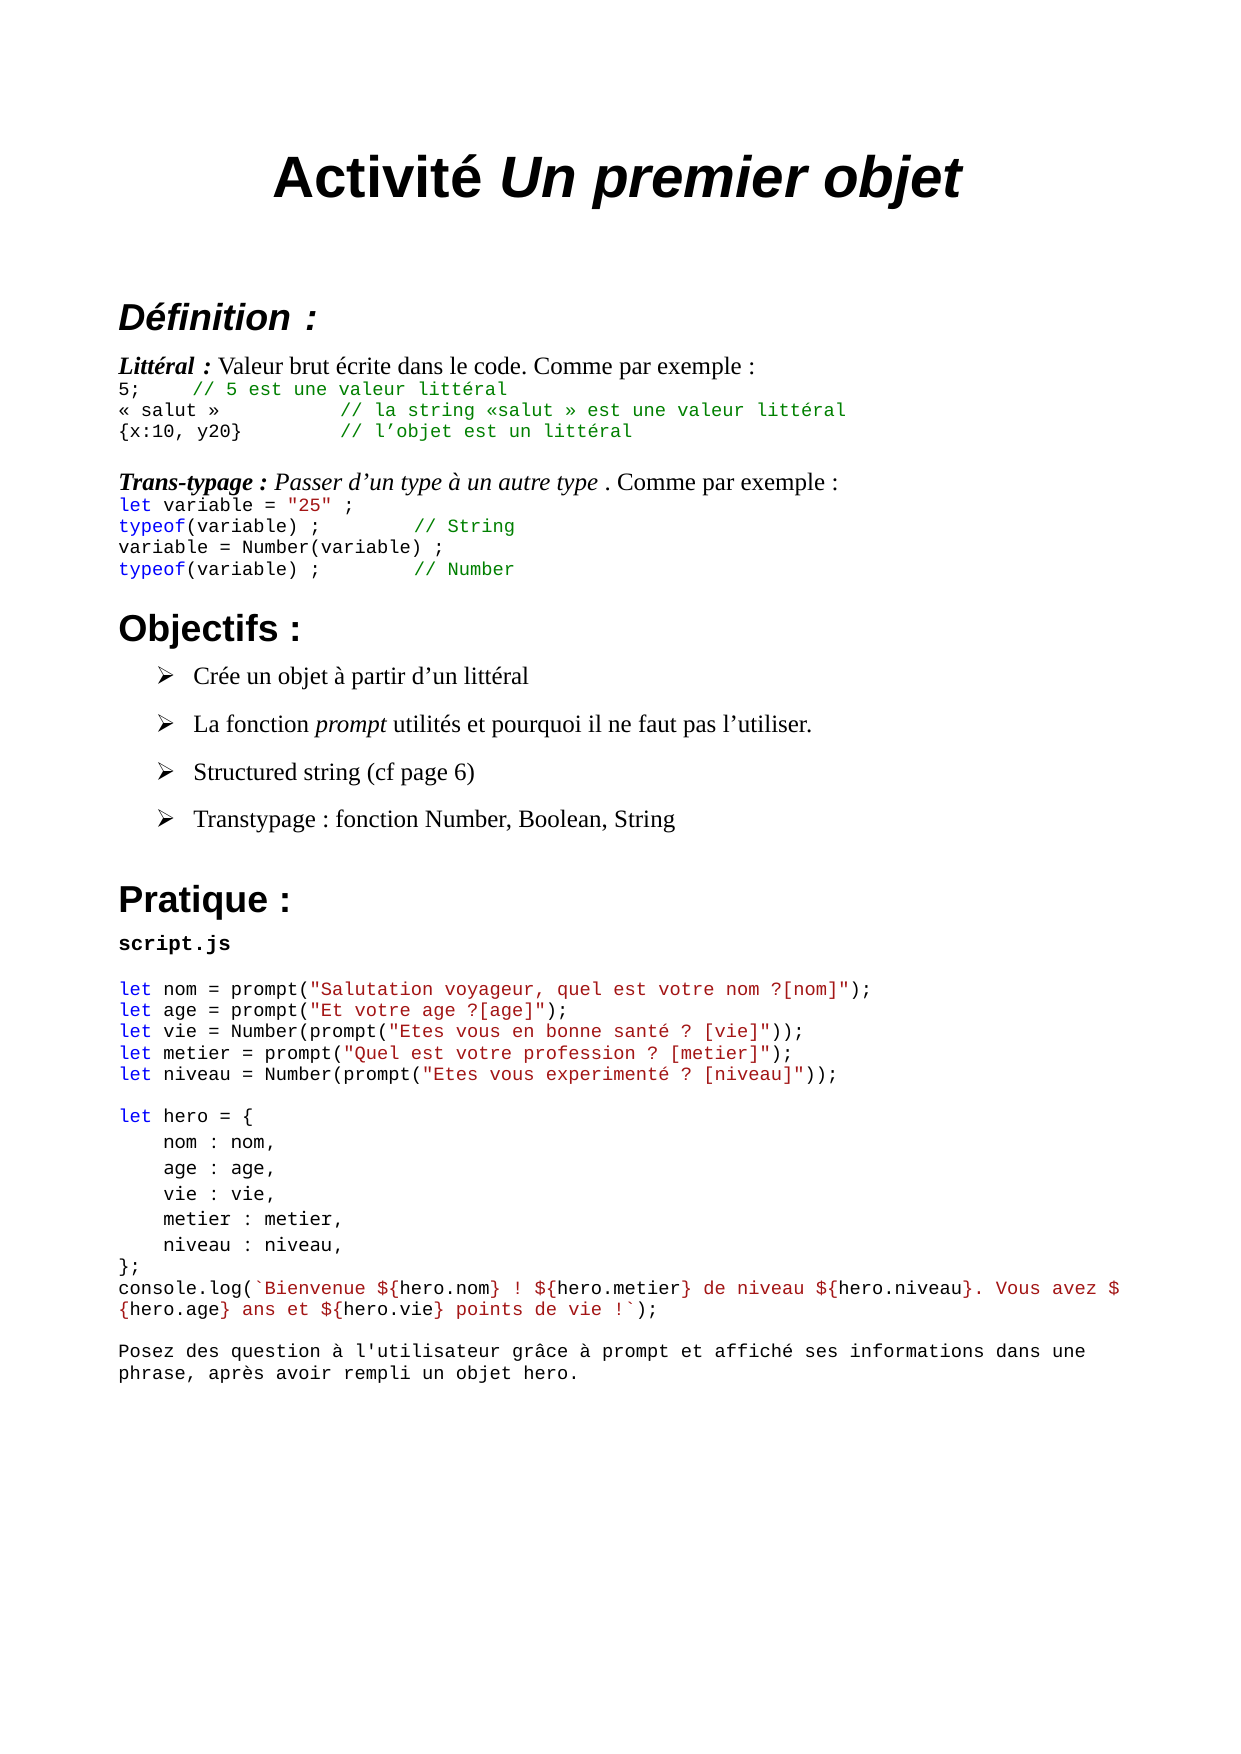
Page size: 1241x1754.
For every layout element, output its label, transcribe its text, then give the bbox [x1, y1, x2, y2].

text }; [118, 1257, 1122, 1278]
text « salut » // la string «salut » est une valeur littéral [118, 401, 1122, 422]
text let variable = "25" ; [118, 496, 1122, 517]
text niveau : niveau, [118, 1231, 1122, 1257]
text let niveau = Number(prompt("Etes vous experimenté ? [niveau]")); [118, 1065, 1122, 1086]
list Structured string (cf page 6) [156, 757, 1122, 785]
list La fonction prompt utilités et pourquoi il ne faut pas l’utiliser. [156, 709, 1122, 738]
text let vie = Number(prompt("Etes vous en bonne santé ? [vie]")); [118, 1022, 1122, 1043]
text nom : nom, [118, 1128, 1122, 1154]
text 5; // 5 est une valeur littéral [118, 380, 1122, 401]
list Transtypage : fonction Number, Boolean, String [156, 804, 1122, 833]
text script.js [118, 932, 1122, 956]
text Trans-typage : Passer d’un type à un autre type . Comme par exemple : [118, 467, 1122, 496]
text let metier = prompt("Quel est votre profession ? [metier]"); [118, 1043, 1122, 1065]
text let age = prompt("Et votre age ?[age]"); [118, 1001, 1122, 1022]
text typeof(variable) ; // Number [118, 559, 1122, 581]
text typeof(variable) ; // String [118, 517, 1122, 538]
text age : age, [118, 1154, 1122, 1180]
subtitle Objectifs : [118, 606, 1122, 649]
title Activité Un premier objet [118, 143, 1122, 210]
text variable = Number(variable) ; [118, 538, 1122, 559]
text let hero = { [118, 1107, 1122, 1128]
text vie : vie, [118, 1180, 1122, 1206]
text {x:10, y20} // l’objet est un littéral [118, 422, 1122, 443]
text console.log(`Bienvenue ${hero.nom} ! ${hero.metier} de niveau ${hero.niveau}. Vous avez ${hero.age} ans et ${hero.vie} points de vie !`); [118, 1278, 1122, 1321]
subtitle Définition : [118, 295, 1122, 338]
text let nom = prompt("Salutation voyageur, quel est votre nom ?[nom]"); [118, 980, 1122, 1001]
subtitle Pratique : [118, 877, 1122, 920]
text metier : metier, [118, 1206, 1122, 1231]
list Crée un objet à partir d’un littéral [156, 661, 1122, 690]
text Posez des question à l'utilisateur grâce à prompt et affiché ses informations dans une phrase, après avoir rempli un objet hero. [118, 1342, 1122, 1385]
text Littéral : Valeur brut écrite dans le code. Comme par exemple : [118, 351, 1122, 380]
